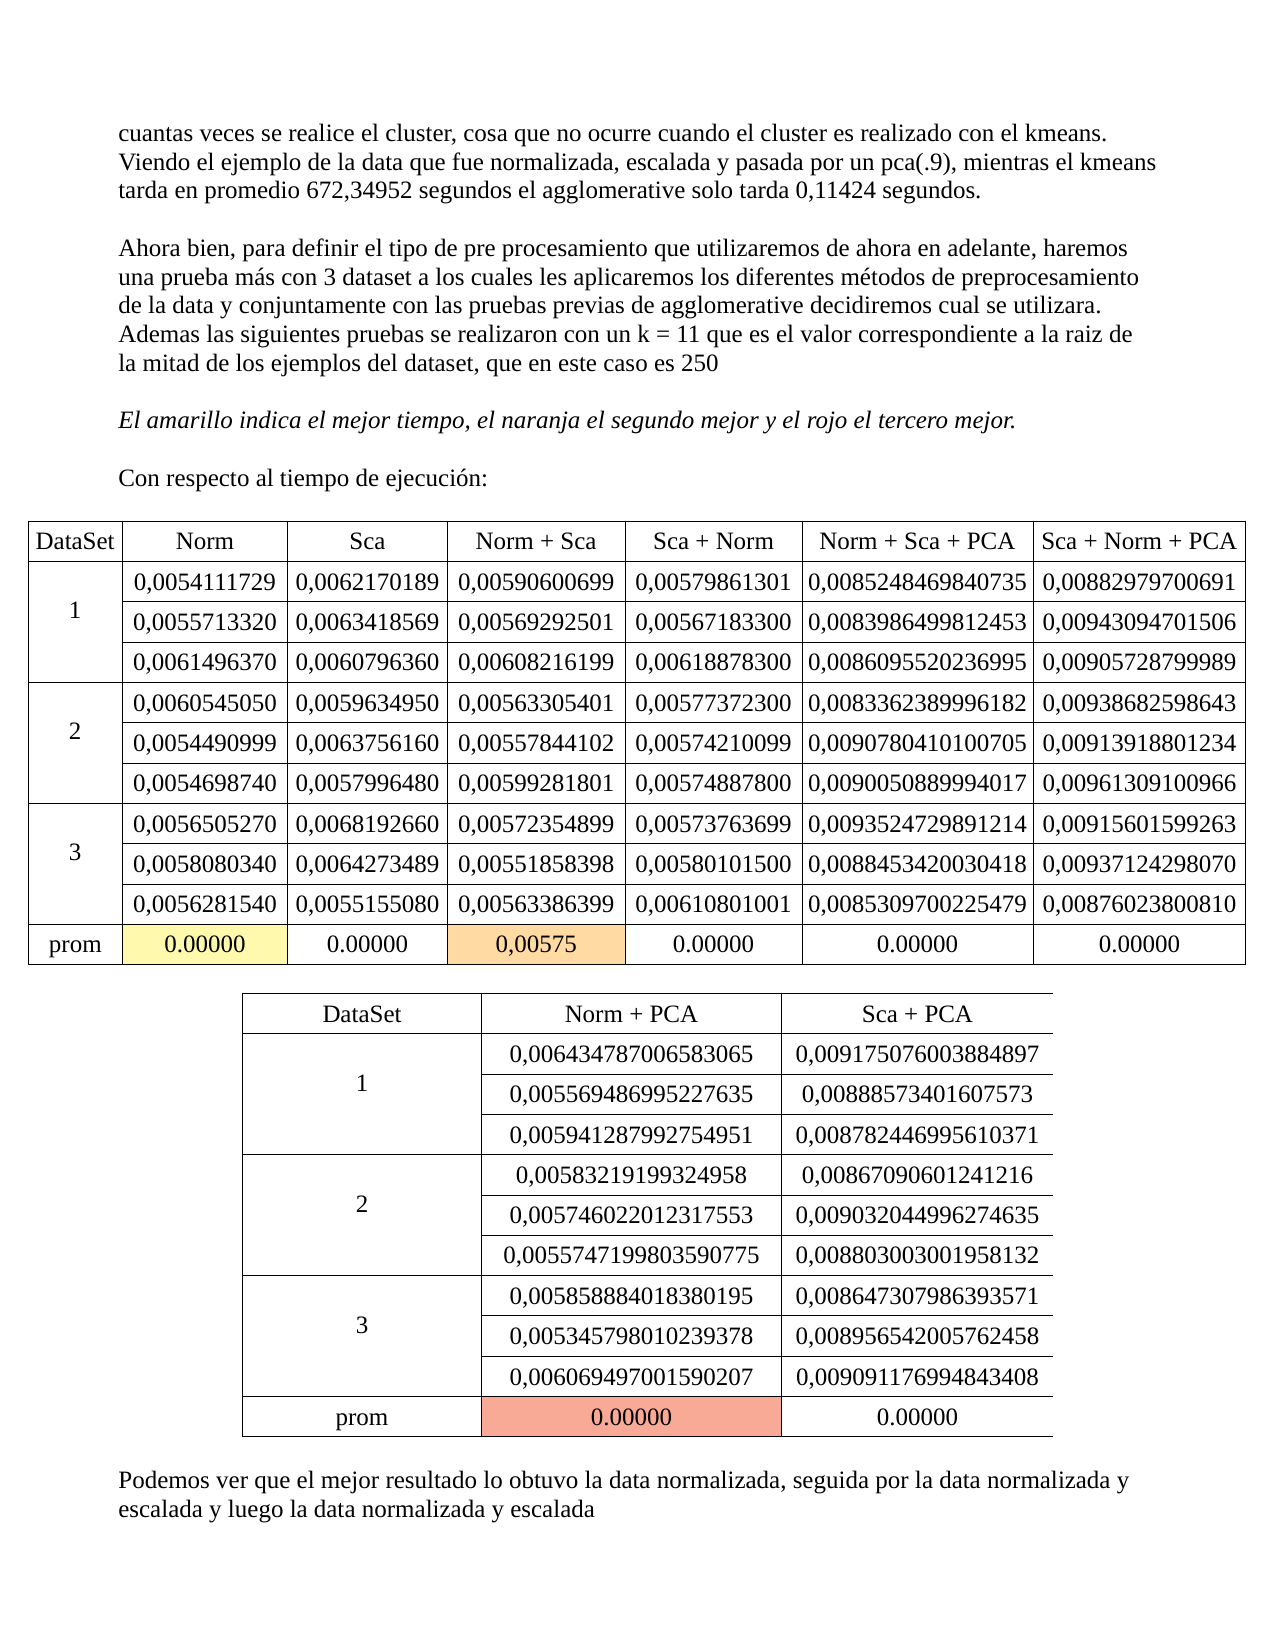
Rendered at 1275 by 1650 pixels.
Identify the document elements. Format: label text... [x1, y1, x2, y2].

table_cell 0,0055155080 [288, 885, 447, 924]
table_cell 0,00557844102 [448, 723, 625, 762]
table_cell 0,0055747199803590775 [482, 1236, 781, 1275]
table_cell 0,005569486995227635 [482, 1075, 781, 1114]
text Ademas las siguientes pruebas se realizaron con un k = 11 que es el valor correspondiente a la raiz de la mitad de los ejemplos del dataset, que en este caso es 250 [118, 319, 1157, 377]
table_cell 0,00915601599263 [1034, 804, 1245, 843]
table_cell 0,00575 [448, 925, 625, 964]
table_cell 0,006069497001590207 [482, 1357, 781, 1396]
table_cell 0,00574887800 [626, 764, 802, 803]
table_cell 3 [29, 804, 122, 924]
table_header Norm + Sca + PCA [803, 522, 1033, 561]
table_cell prom [243, 1397, 481, 1436]
table_cell 2 [29, 683, 122, 803]
table_cell 0,0055713320 [123, 602, 287, 642]
table_header Sca [288, 522, 447, 561]
table_cell 0,0058080340 [123, 844, 287, 883]
table_cell 0,006434787006583065 [482, 1034, 781, 1073]
text El amarillo indica el mejor tiempo, el naranja el segundo mejor y el rojo el tercero mejor. [118, 406, 1157, 434]
table_cell 0,0090780410100705 [803, 723, 1033, 762]
table_cell 0,008956542005762458 [782, 1316, 1053, 1356]
table_cell 0,00599281801 [448, 764, 625, 803]
table_cell 0,00617 [288, 925, 447, 964]
table_cell 0,0061496370 [123, 643, 287, 682]
table_cell 1 [29, 562, 122, 682]
table_header Norm + Sca [448, 522, 625, 561]
table_cell 0,0063756160 [288, 723, 447, 762]
table_cell 0,00580101500 [626, 844, 802, 883]
table_cell 0,0059634950 [288, 683, 447, 722]
text Con respecto al tiempo de ejecución: [118, 463, 1157, 492]
table_cell 2 [243, 1155, 481, 1275]
table_cell 0,0086095520236995 [803, 643, 1033, 682]
table_cell 0,00888573401607573 [782, 1075, 1053, 1114]
text Podemos ver que el mejor resultado lo obtuvo la data normalizada, seguida por la data normalizada y escalada y luego la data normalizada y escalada [118, 1465, 1157, 1523]
table_header DataSet [243, 994, 481, 1033]
table_cell 0,0085309700225479 [803, 885, 1033, 924]
table_cell 0,00579861301 [626, 562, 802, 601]
table_cell 0,0062170189 [288, 562, 447, 601]
table_cell 0,0068192660 [288, 804, 447, 843]
table_header Norm + PCA [482, 994, 781, 1033]
table_cell 0,0054698740 [123, 764, 287, 803]
table_cell 0,005746022012317553 [482, 1196, 781, 1235]
table_cell prom [29, 925, 122, 964]
table_cell 0,00577372300 [626, 683, 802, 722]
table_cell 0,00610801001 [626, 885, 802, 924]
table_cell 0,009091176994843408 [782, 1357, 1053, 1396]
table_cell 0,00867090601241216 [782, 1155, 1053, 1194]
table_cell 0,00874 [803, 925, 1033, 964]
table_cell 0,00573763699 [626, 804, 802, 843]
table_cell 0,00608216199 [448, 643, 625, 682]
table_cell 0,008803003001958132 [782, 1236, 1053, 1275]
table_cell 0,00572354899 [448, 804, 625, 843]
table_cell 0,0054111729 [123, 562, 287, 601]
table_cell 3 [243, 1276, 481, 1396]
table_cell 0,0056281540 [123, 885, 287, 924]
table_header DataSet [29, 522, 122, 561]
table_cell 0,00913918801234 [1034, 723, 1245, 762]
table_cell 0,00943094701506 [1034, 602, 1245, 642]
table_cell 0,00569 [123, 925, 287, 964]
table_cell 0,00563305401 [448, 683, 625, 722]
table_cell 0,0064273489 [288, 844, 447, 883]
table_cell 0,00582 [482, 1397, 781, 1436]
table_header Sca + Norm [626, 522, 802, 561]
table_cell 0,0060545050 [123, 683, 287, 722]
table_cell 0,0085248469840735 [803, 562, 1033, 601]
table_header Sca + PCA [782, 994, 1053, 1033]
table_cell 0,0056505270 [123, 804, 287, 843]
table_cell 0,00584 [626, 925, 802, 964]
table_cell 0,00574210099 [626, 723, 802, 762]
table_cell 0,00876023800810 [1034, 885, 1245, 924]
table_cell 0,00590600699 [448, 562, 625, 601]
table_cell 0,0063418569 [288, 602, 447, 642]
table_cell 0,0054490999 [123, 723, 287, 762]
table_cell 0,00882979700691 [1034, 562, 1245, 601]
table_cell 0,005345798010239378 [482, 1316, 781, 1356]
table_cell 0,00919 [1034, 925, 1245, 964]
table_cell 0,0057996480 [288, 764, 447, 803]
table_cell 0,00889 [782, 1397, 1053, 1436]
table_cell 0,00583219199324958 [482, 1155, 781, 1194]
table_cell 0,005941287992754951 [482, 1115, 781, 1154]
table_header Sca + Norm + PCA [1034, 522, 1245, 561]
table_cell 0,005858884018380195 [482, 1276, 781, 1315]
table_cell 0,00567183300 [626, 602, 802, 642]
table_cell 0,00937124298070 [1034, 844, 1245, 883]
table_cell 0,009032044996274635 [782, 1196, 1053, 1235]
table_cell 0,00938682598643 [1034, 683, 1245, 722]
table_cell 0,0093524729891214 [803, 804, 1033, 843]
table_cell 0,008647307986393571 [782, 1276, 1053, 1315]
table_cell 0,00569292501 [448, 602, 625, 642]
text cuantas veces se realice el cluster, cosa que no ocurre cuando el cluster es realizado con el kmeans. Viendo el ejemplo de la data que fue normalizada, escalada y pasada por un pca(.9), mientras el kmeans tarda en promedio 672,34952 segundos el agglomerative solo tarda 0,11424 segundos. [118, 118, 1157, 204]
table_cell 0,008782446995610371 [782, 1115, 1053, 1154]
table_cell 0,0060796360 [288, 643, 447, 682]
table_cell 1 [243, 1034, 481, 1154]
table_cell 0,00905728799989 [1034, 643, 1245, 682]
table_cell 0,00961309100966 [1034, 764, 1245, 803]
table_cell 0,0083362389996182 [803, 683, 1033, 722]
text Ahora bien, para definir el tipo de pre procesamiento que utilizaremos de ahora en adelante, haremos una prueba más con 3 dataset a los cuales les aplicaremos los diferentes métodos de preprocesamiento de la data y conjuntamente con las pruebas previas de agglomerative decidiremos cual se utilizara. [118, 233, 1157, 319]
table_cell 0,009175076003884897 [782, 1034, 1053, 1073]
table_header Norm [123, 522, 287, 561]
table_cell 0,00563386399 [448, 885, 625, 924]
table_cell 0,00618878300 [626, 643, 802, 682]
table_cell 0,0088453420030418 [803, 844, 1033, 883]
table_cell 0,0090050889994017 [803, 764, 1033, 803]
table_cell 0,0083986499812453 [803, 602, 1033, 642]
table_cell 0,00551858398 [448, 844, 625, 883]
